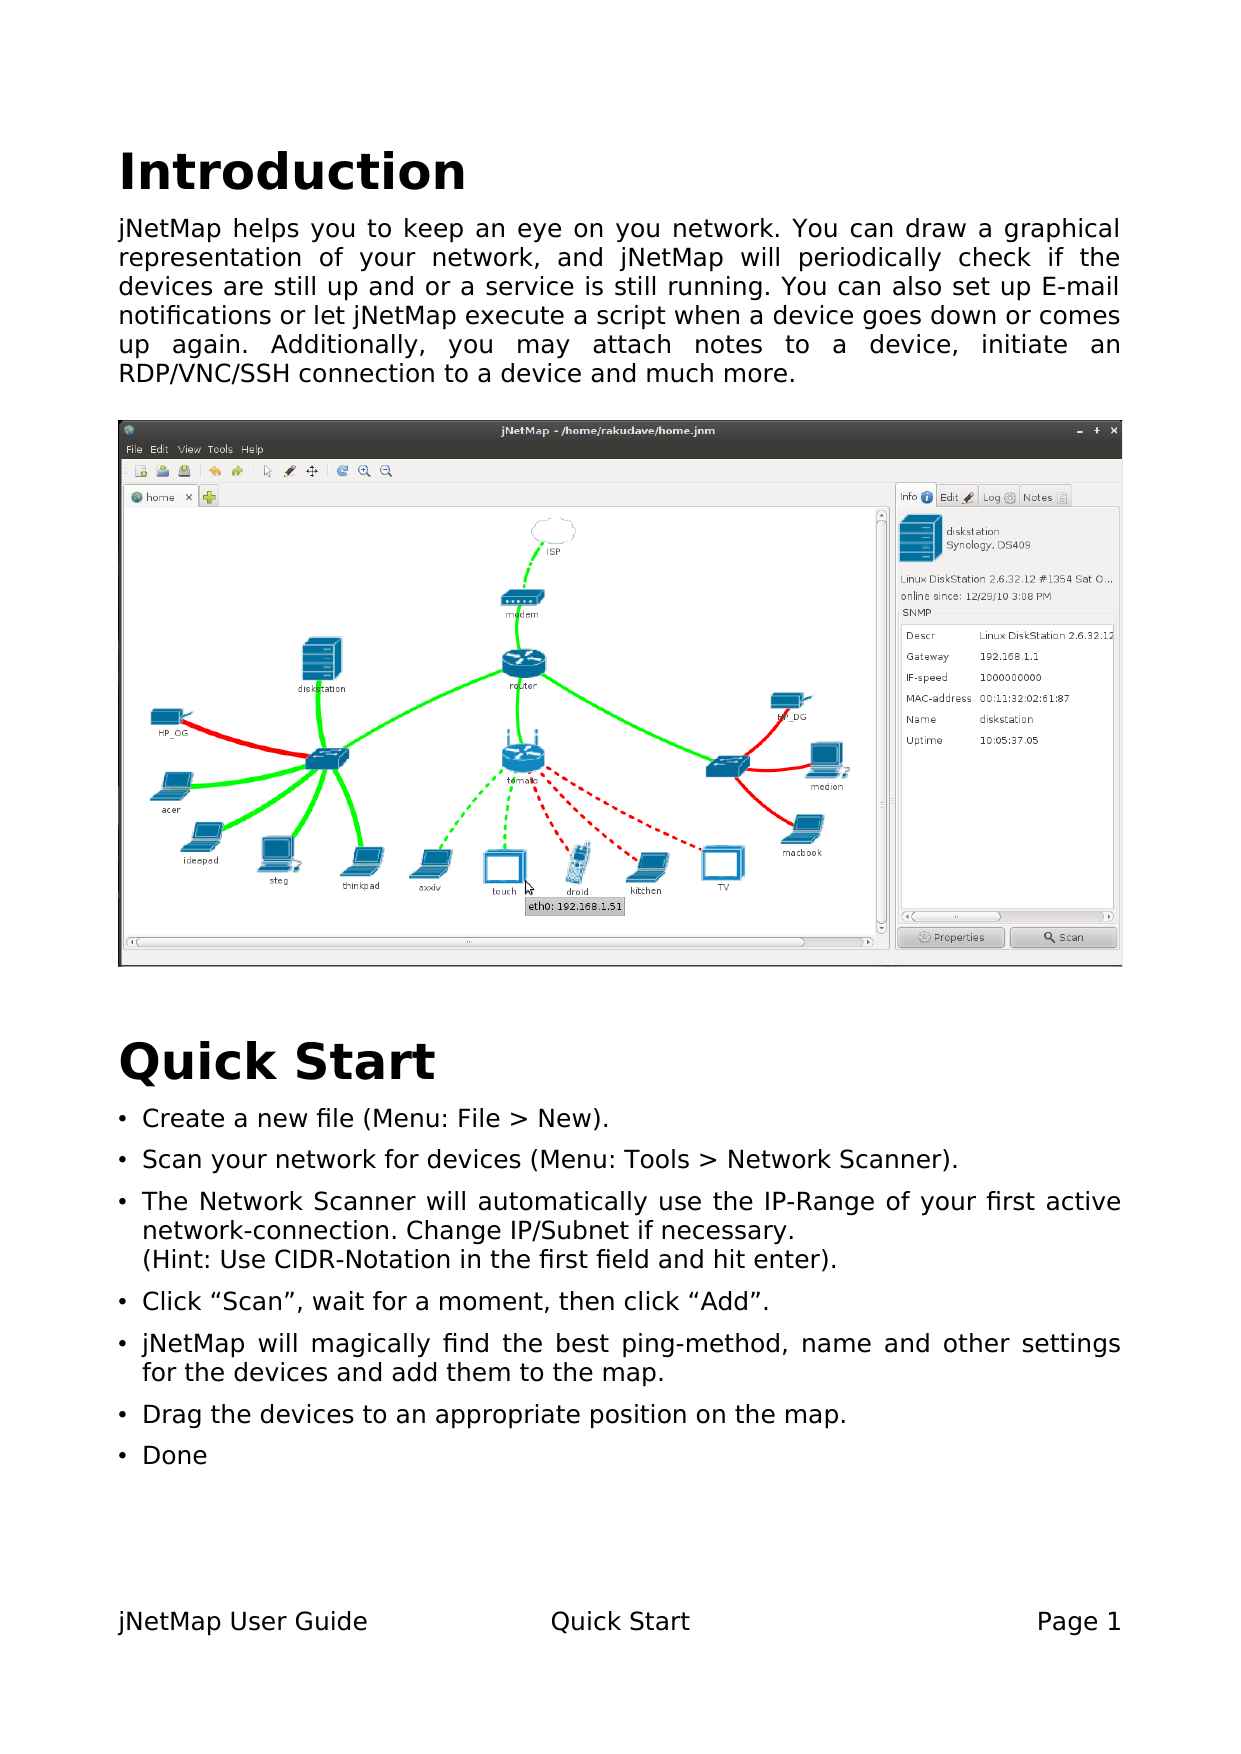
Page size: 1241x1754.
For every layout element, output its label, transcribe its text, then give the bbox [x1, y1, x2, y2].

list The Network Scanner will automatically use the IP-Range of your first active network-connection. Change IP/Subnet if necessary. (Hint: Use CIDR-Notation in the first field and hit enter). [118, 1187, 1122, 1275]
text jNetMap helps you to keep an eye on you network. You can draw a graphical representation of your network, and jNetMap will periodically check if the devices are still up and or a service is still running. You can also set up E-mail notifications or let jNetMap execute a script when a device goes down or comes up again. Additionally, you may attach notes to a device, initiate an RDP/VNC/SSH connection to a device and much more. [118, 214, 1122, 389]
list Drag the devices to an appropriate position on the map. [118, 1400, 1122, 1429]
list Scan your network for devices (Menu: Tools > Network Scanner). [118, 1146, 1122, 1175]
list Done [118, 1441, 1122, 1471]
list Create a new file (Menu: File > New). [118, 1104, 1122, 1133]
subtitle Quick Start [118, 1033, 1122, 1091]
list jNetMap will magically find the best ping-method, name and other settings for the devices and add them to the map. [118, 1329, 1122, 1387]
subtitle Introduction [118, 143, 1122, 201]
list Click “Scan”, wait for a moment, then click “Add”. [118, 1287, 1122, 1316]
picture [118, 420, 1123, 967]
